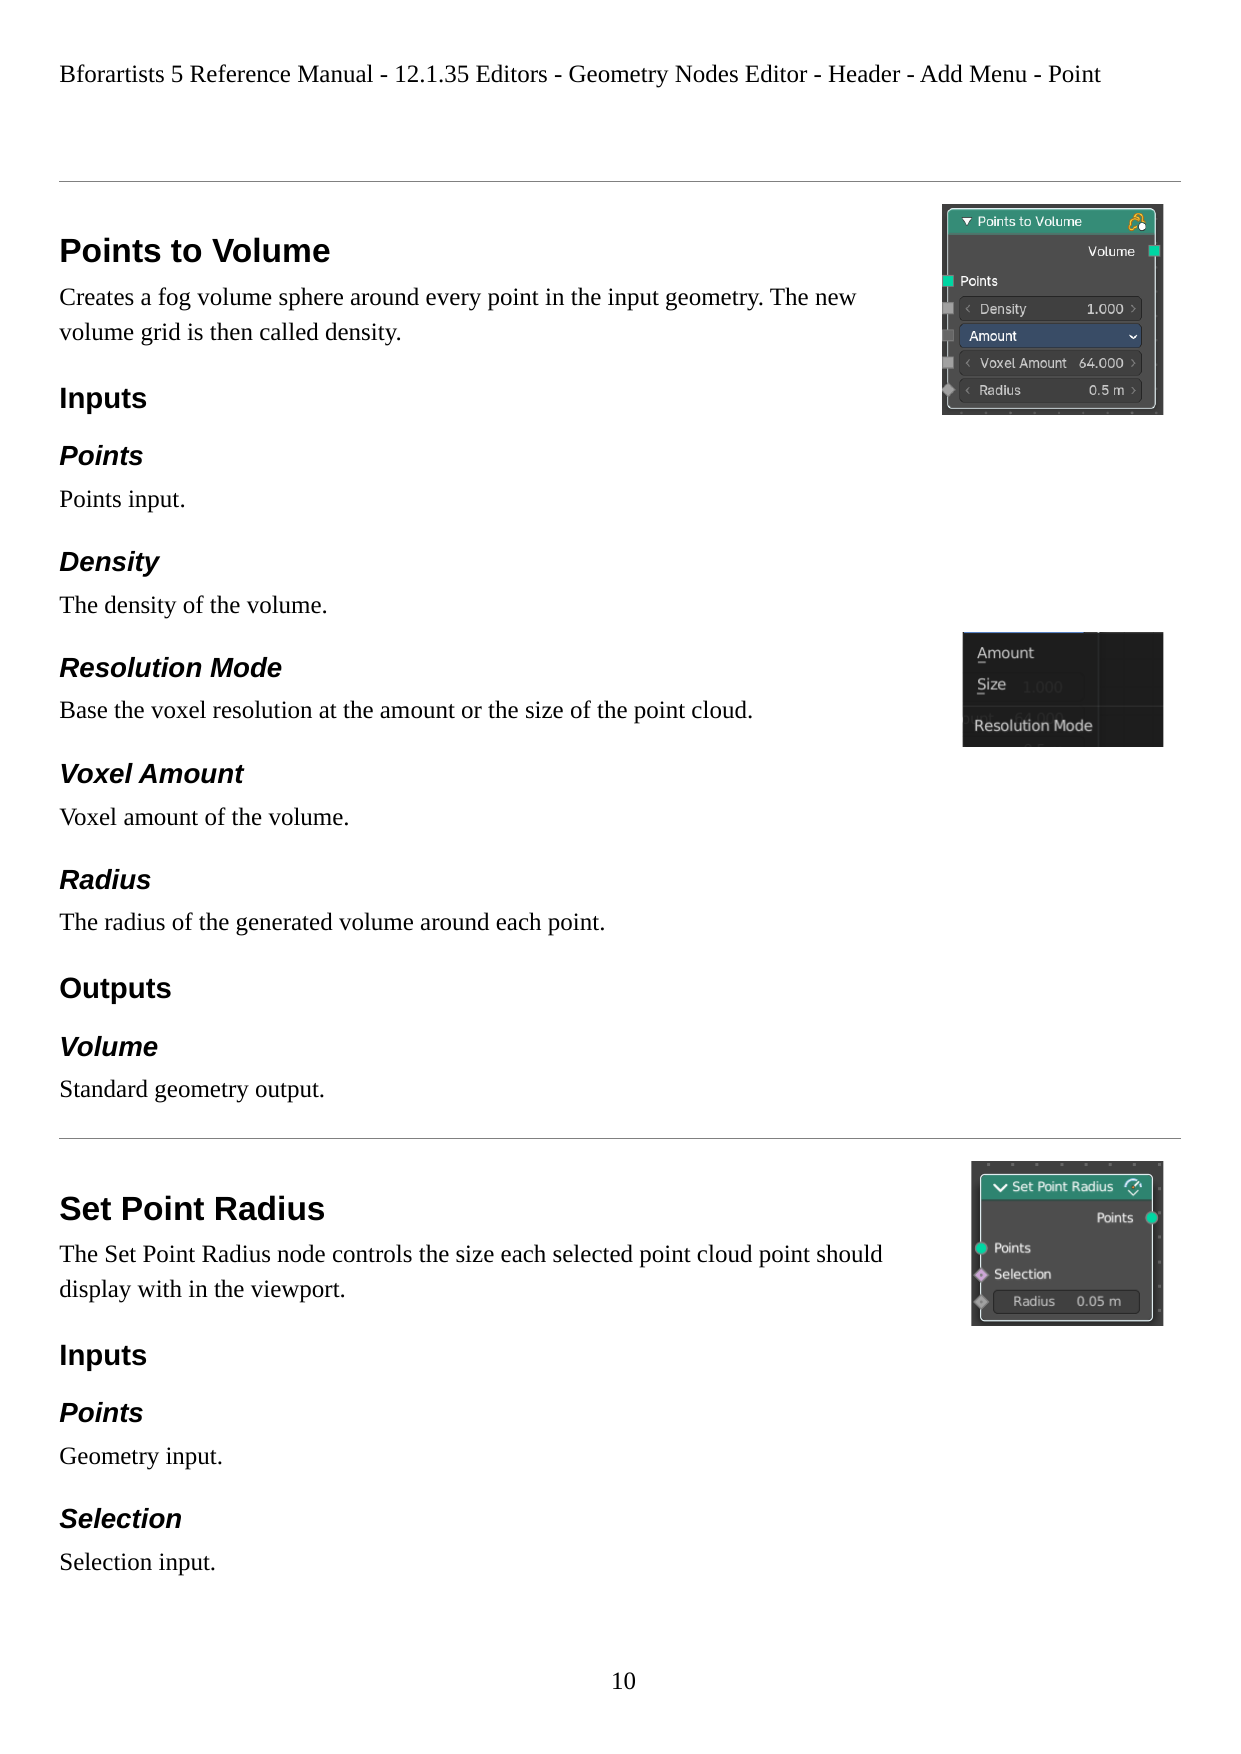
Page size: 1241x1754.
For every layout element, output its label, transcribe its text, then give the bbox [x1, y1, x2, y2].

picture [942, 204, 1164, 415]
text Standard geometry output. [59, 1074, 1181, 1103]
subtitle Inputs [59, 381, 942, 414]
subtitle Resolution Mode [59, 651, 962, 683]
subtitle Selection [59, 1502, 1181, 1534]
subtitle Set Point Radius [59, 1188, 971, 1227]
subtitle Points [59, 439, 1181, 471]
text Base the voxel resolution at the amount or the size of the point cloud. [59, 696, 962, 724]
subtitle Voxel Amount [59, 757, 1181, 789]
text Points input. [59, 484, 1181, 512]
picture [971, 1161, 1164, 1326]
picture [962, 632, 1164, 747]
subtitle Inputs [59, 1338, 1181, 1371]
text The density of the volume. [59, 590, 1181, 618]
subtitle Density [59, 545, 1181, 577]
subtitle [1164, 651, 1181, 683]
subtitle [1164, 1188, 1181, 1227]
subtitle [1164, 381, 1181, 414]
subtitle Outputs [59, 971, 1181, 1005]
text The radius of the generated volume around each point. [59, 907, 1181, 936]
text The Set Point Radius node controls the size each selected point cloud point should display with in the viewport. [59, 1239, 971, 1303]
text Creates a fog volume sphere around every point in the input geometry. The new volume grid is then called density. [59, 282, 942, 346]
subtitle Radius [59, 863, 1181, 895]
text Selection input. [59, 1547, 1181, 1575]
text Voxel amount of the volume. [59, 802, 1181, 830]
text Geometry input. [59, 1441, 1181, 1469]
subtitle Volume [59, 1030, 1181, 1062]
subtitle [1164, 231, 1181, 270]
subtitle Points to Volume [59, 231, 942, 270]
subtitle Points [59, 1396, 1181, 1428]
